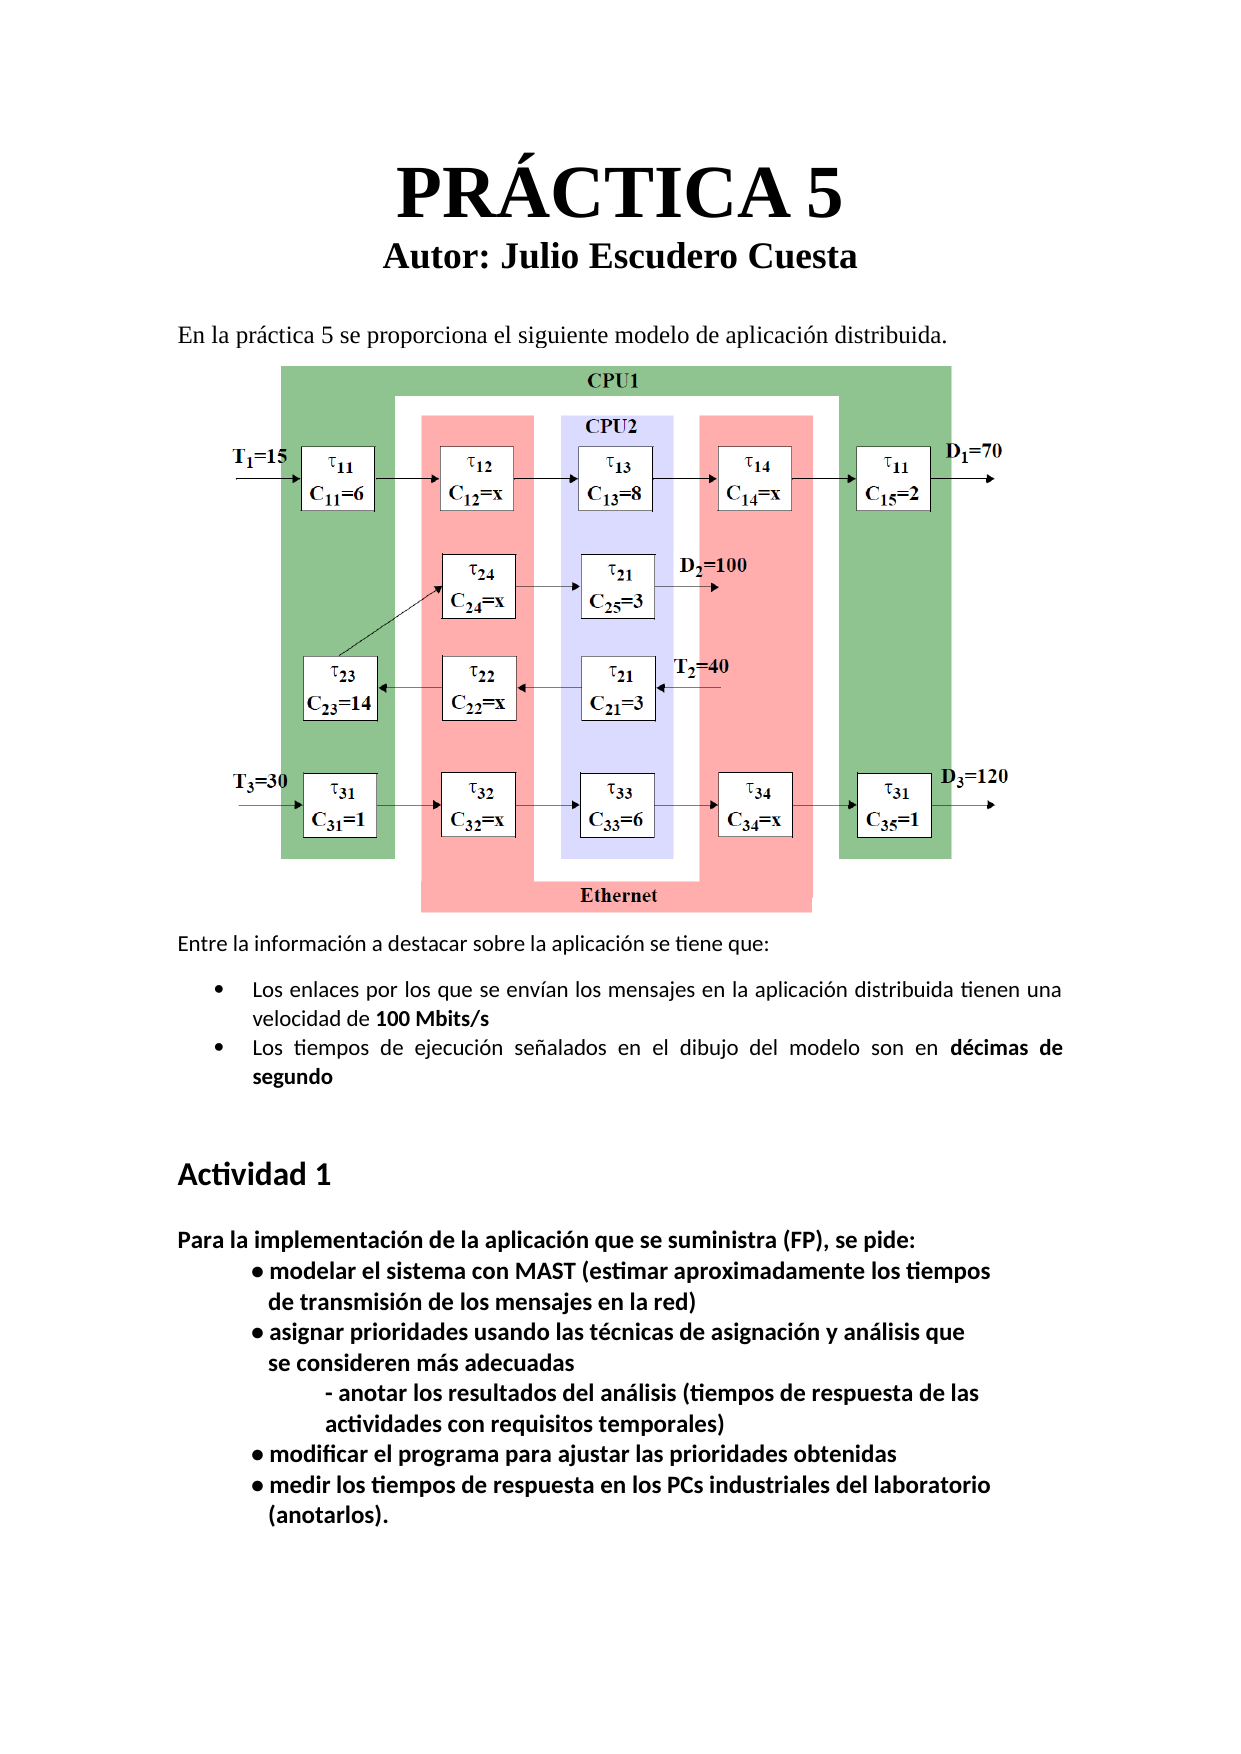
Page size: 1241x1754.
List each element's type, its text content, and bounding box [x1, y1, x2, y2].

text Entre la información a destacar sobre la aplicación se tiene que: [177, 929, 1063, 957]
text se consideren más adecuadas [177, 1347, 1063, 1377]
text • asignar prioridades usando las técnicas de asignación y análisis que [177, 1316, 1063, 1347]
text • medir los tiempos de respuesta en los PCs industriales del laboratorio [177, 1469, 1063, 1499]
text PRÁCTICA 5 [177, 148, 1063, 234]
text Para la implementación de la aplicación que se suministra (FP), se pide: [177, 1225, 1063, 1255]
text (anotarlos). [177, 1499, 1063, 1530]
text de transmisión de los mensajes en la red) [177, 1286, 1063, 1316]
list Los enlaces por los que se envían los mensajes en la aplicación distribuida tienen una velocidad de 100 Mbits/s [215, 975, 1063, 1032]
text Actividad 1 [177, 1153, 1063, 1194]
text Autor: Julio Escudero Cuesta [177, 234, 1063, 277]
text - anotar los resultados del análisis (tiempos de respuesta de las [251, 1377, 1063, 1408]
list Los tiempos de ejecución señalados en el dibujo del modelo son en décimas de segundo [215, 1033, 1063, 1090]
text • modificar el programa para ajustar las prioridades obtenidas [177, 1438, 1063, 1469]
text actividades con requisitos temporales) [251, 1408, 1063, 1438]
text • modelar el sistema con MAST (estimar aproximadamente los tiempos [177, 1255, 1063, 1286]
text En la práctica 5 se proporciona el siguiente modelo de aplicación distribuida. [177, 320, 1063, 348]
